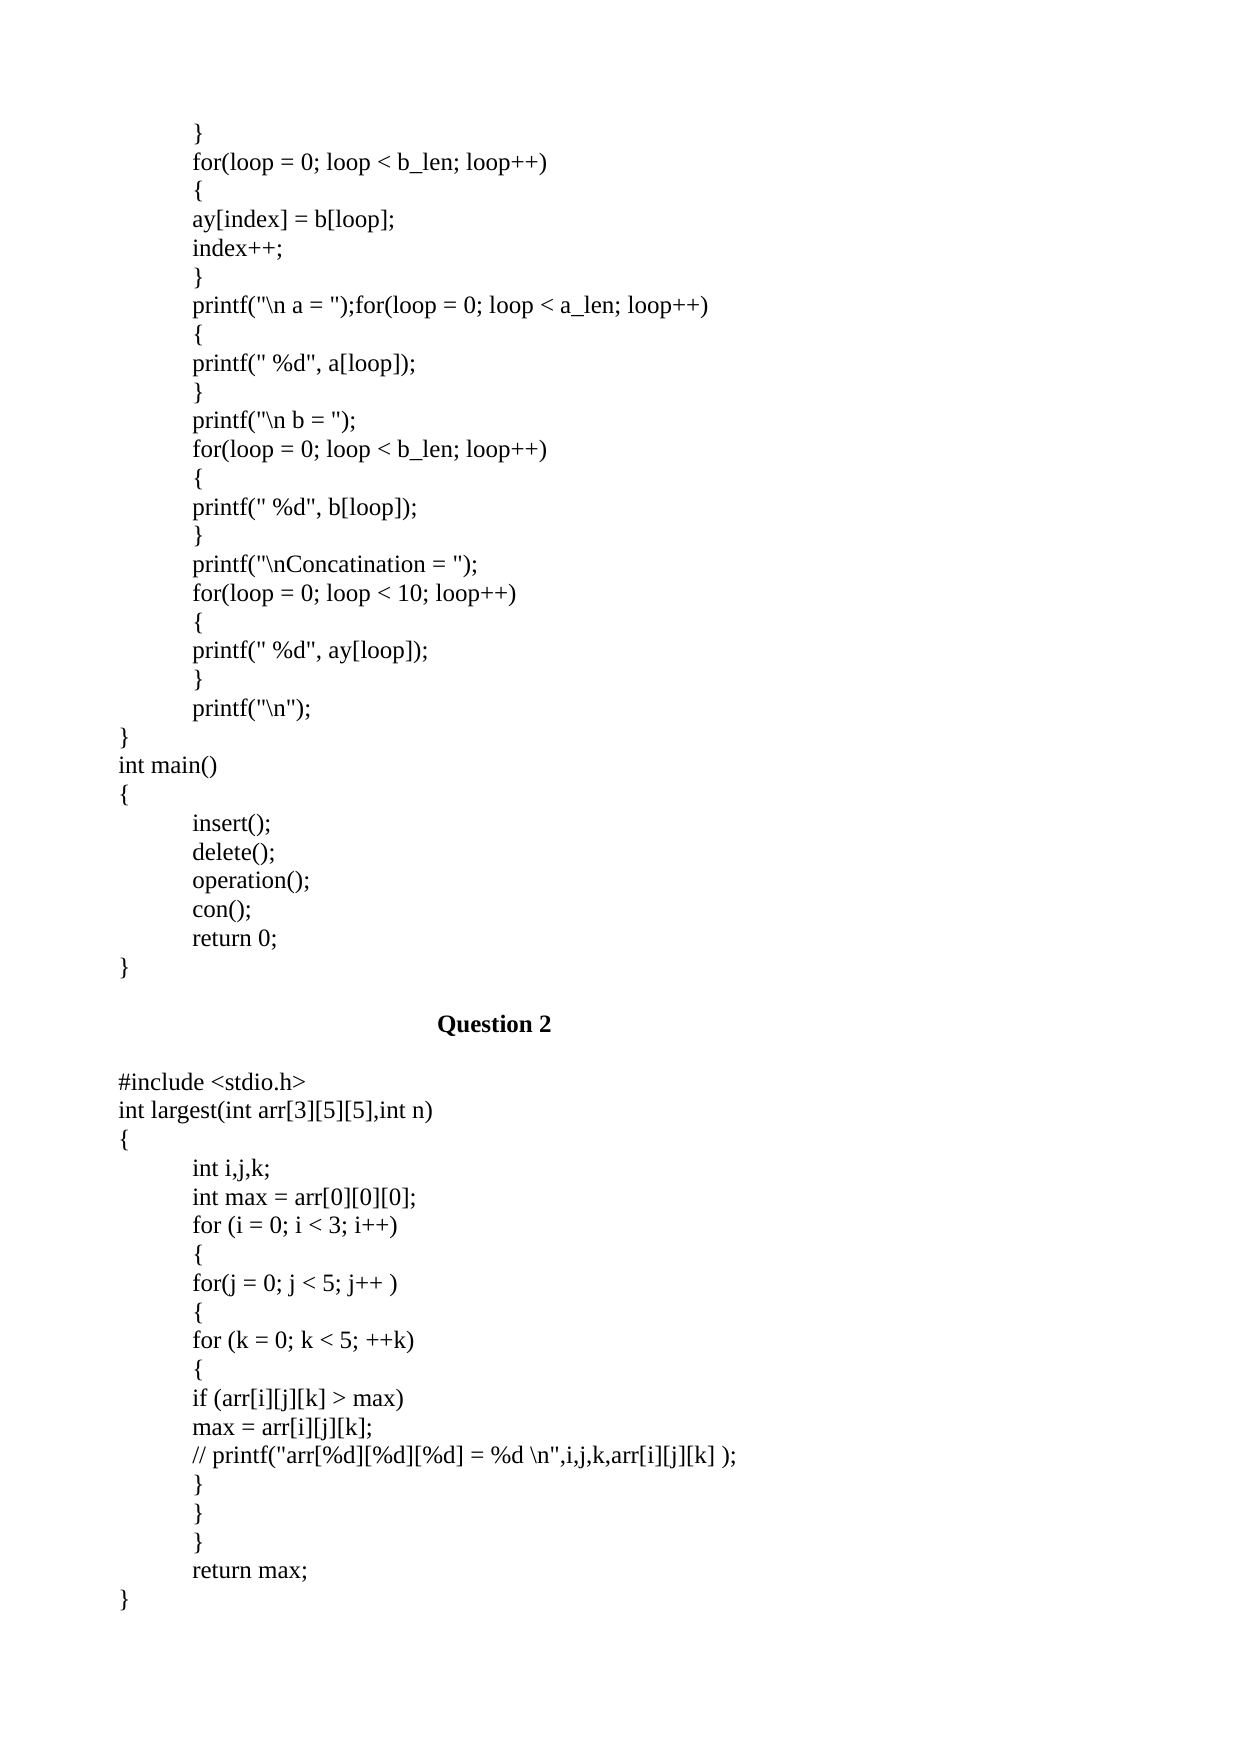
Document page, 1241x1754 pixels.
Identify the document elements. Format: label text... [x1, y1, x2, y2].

text } [118, 1469, 1122, 1498]
text { [118, 1124, 1122, 1153]
text } [118, 952, 1122, 981]
text for (k = 0; k < 5; ++k) [118, 1326, 1122, 1354]
text } [118, 664, 1122, 693]
text #include <stdio.h> [118, 1067, 1122, 1096]
text delete(); [118, 837, 1122, 866]
text return 0; [118, 923, 1122, 952]
text { [118, 1354, 1122, 1383]
text { [118, 319, 1122, 348]
text int i,j,k; [118, 1153, 1122, 1182]
text index++; [118, 233, 1122, 262]
text insert(); [118, 808, 1122, 837]
text printf("\n a = ");for(loop = 0; loop < a_len; loop++) [118, 291, 1122, 319]
text { [118, 779, 1122, 808]
text if (arr[i][j][k] > max) [118, 1383, 1122, 1412]
text printf("\nConcatination = "); [118, 549, 1122, 578]
text { [118, 463, 1122, 492]
text { [118, 176, 1122, 204]
text for(loop = 0; loop < b_len; loop++) [118, 147, 1122, 176]
text } [118, 521, 1122, 549]
text for(loop = 0; loop < 10; loop++) [118, 578, 1122, 607]
text } [118, 377, 1122, 406]
text } [118, 118, 1122, 147]
text printf(" %d", b[loop]); [118, 492, 1122, 521]
text max = arr[i][j][k]; [118, 1412, 1122, 1441]
text int main() [118, 751, 1122, 779]
text for(j = 0; j < 5; j++ ) [118, 1268, 1122, 1297]
text Question 2 [118, 1009, 1122, 1038]
text } [118, 1584, 1122, 1613]
text } [118, 722, 1122, 751]
text printf(" %d", ay[loop]); [118, 636, 1122, 664]
text for(loop = 0; loop < b_len; loop++) [118, 434, 1122, 463]
text } [118, 1498, 1122, 1527]
text // printf("arr[%d][%d][%d] = %d \n",i,j,k,arr[i][j][k] ); [118, 1441, 1122, 1469]
text ay[index] = b[loop]; [118, 204, 1122, 233]
text int max = arr[0][0][0]; [118, 1182, 1122, 1211]
text { [118, 607, 1122, 636]
text con(); [118, 894, 1122, 923]
text printf(" %d", a[loop]); [118, 348, 1122, 377]
text printf("\n b = "); [118, 406, 1122, 434]
text printf("\n"); [118, 693, 1122, 722]
text } [118, 262, 1122, 291]
text int largest(int arr[3][5][5],int n) [118, 1096, 1122, 1124]
text for (i = 0; i < 3; i++) [118, 1211, 1122, 1239]
text return max; [118, 1556, 1122, 1584]
text operation(); [118, 866, 1122, 894]
text } [118, 1527, 1122, 1556]
text { [118, 1239, 1122, 1268]
text { [118, 1297, 1122, 1326]
